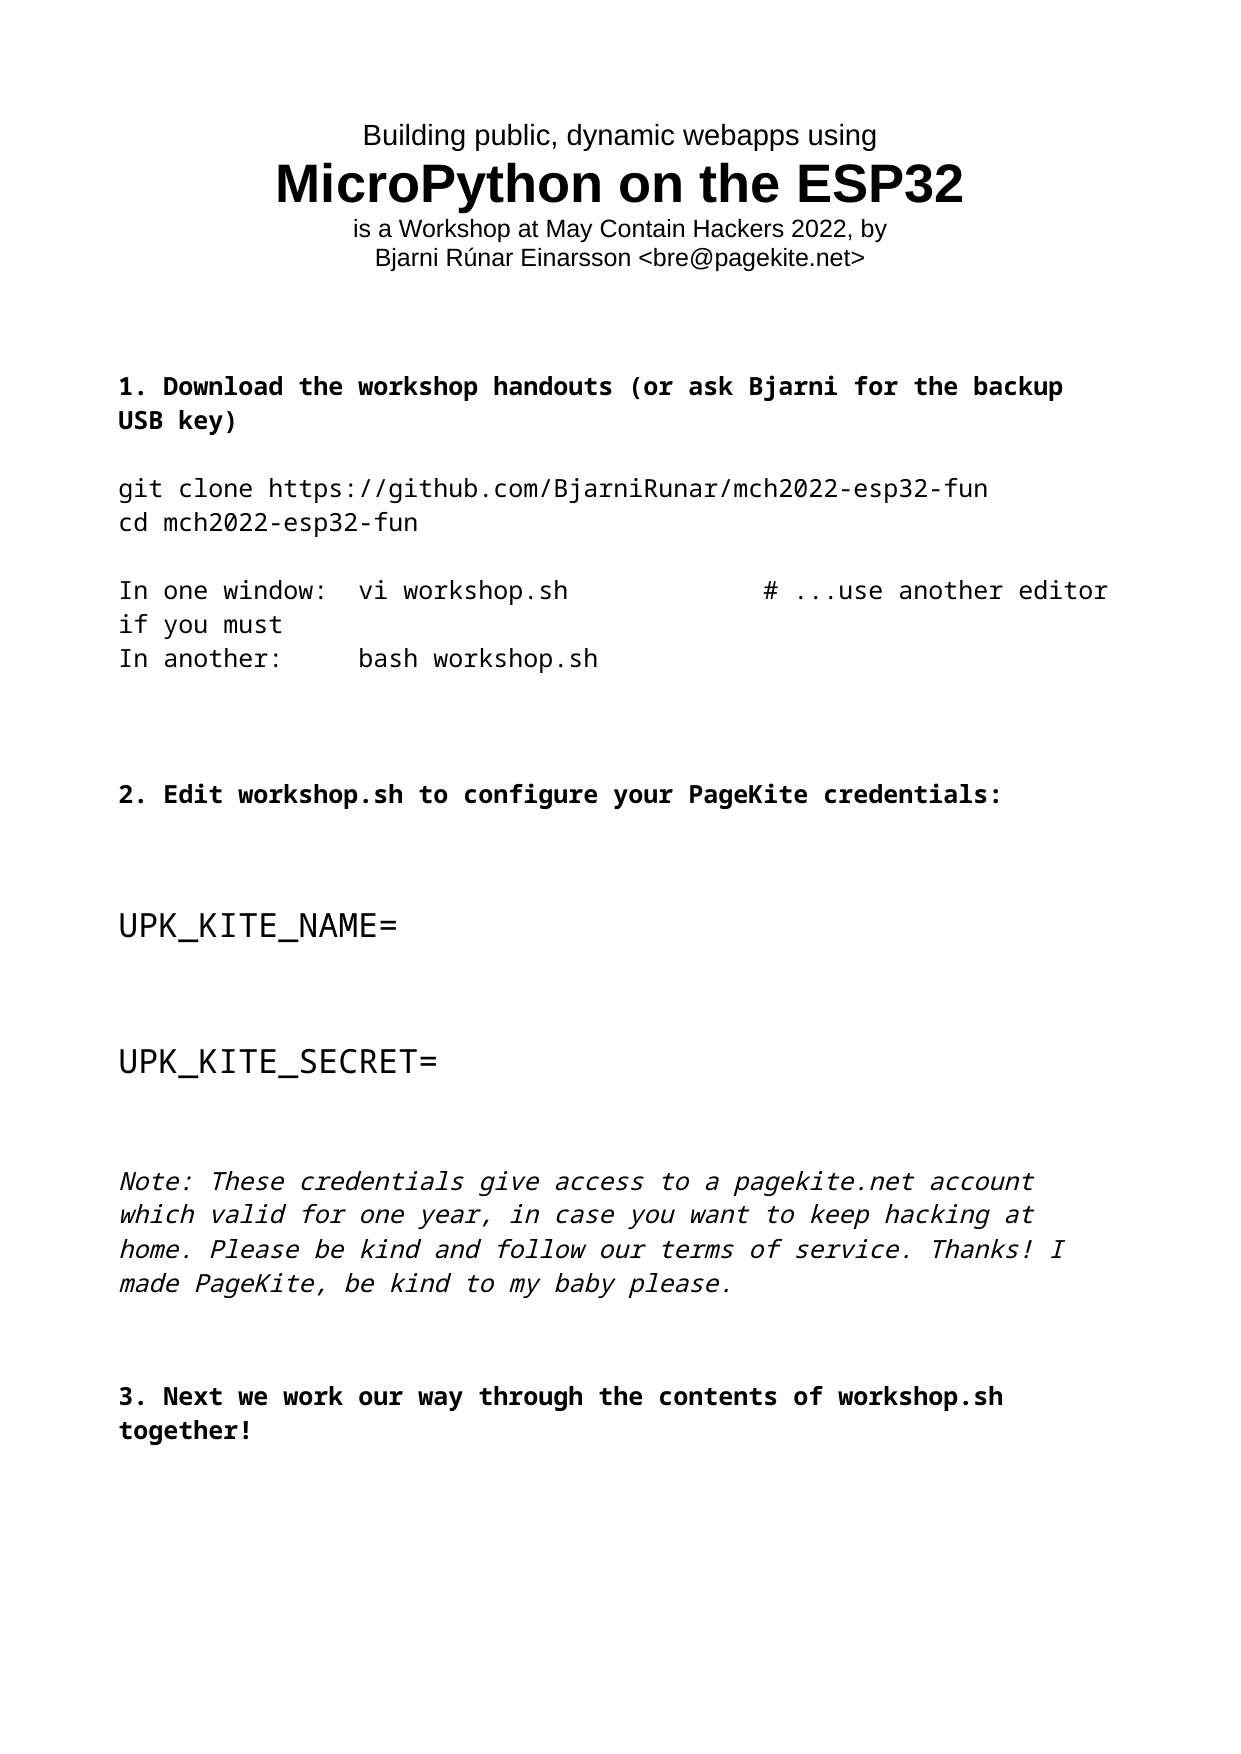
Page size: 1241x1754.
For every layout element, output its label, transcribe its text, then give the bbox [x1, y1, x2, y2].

text Building public, dynamic webapps using [118, 118, 1122, 152]
text 1. Download the workshop handouts (or ask Bjarni for the backup USB key) [118, 368, 1122, 436]
text cd mch2022-esp32-fun [118, 504, 1122, 539]
text is a Workshop at May Contain Hackers 2022, by [118, 214, 1122, 243]
text In another: bash workshop.sh [118, 641, 1122, 675]
text UPK_KITE_NAME= [118, 902, 1122, 947]
text git clone https://github.com/BjarniRunar/mch2022-esp32-fun [118, 471, 1122, 504]
text UPK_KITE_SECRET= [118, 1038, 1122, 1084]
text 3. Next we work our way through the contents of workshop.sh together! [118, 1379, 1122, 1447]
text MicroPython on the ESP32 [118, 152, 1122, 214]
text Note: These credentials give access to a pagekite.net account which valid for one year, in case you want to keep hacking at home. Please be kind and follow our terms of service. Thanks! I made PageKite, be kind to my baby please. [118, 1163, 1122, 1299]
text In one window: vi workshop.sh # ...use another editor if you must [118, 573, 1122, 641]
text 2. Edit workshop.sh to configure your PageKite credentials: [118, 777, 1122, 811]
text Bjarni Rúnar Einarsson <bre@pagekite.net> [118, 243, 1122, 271]
